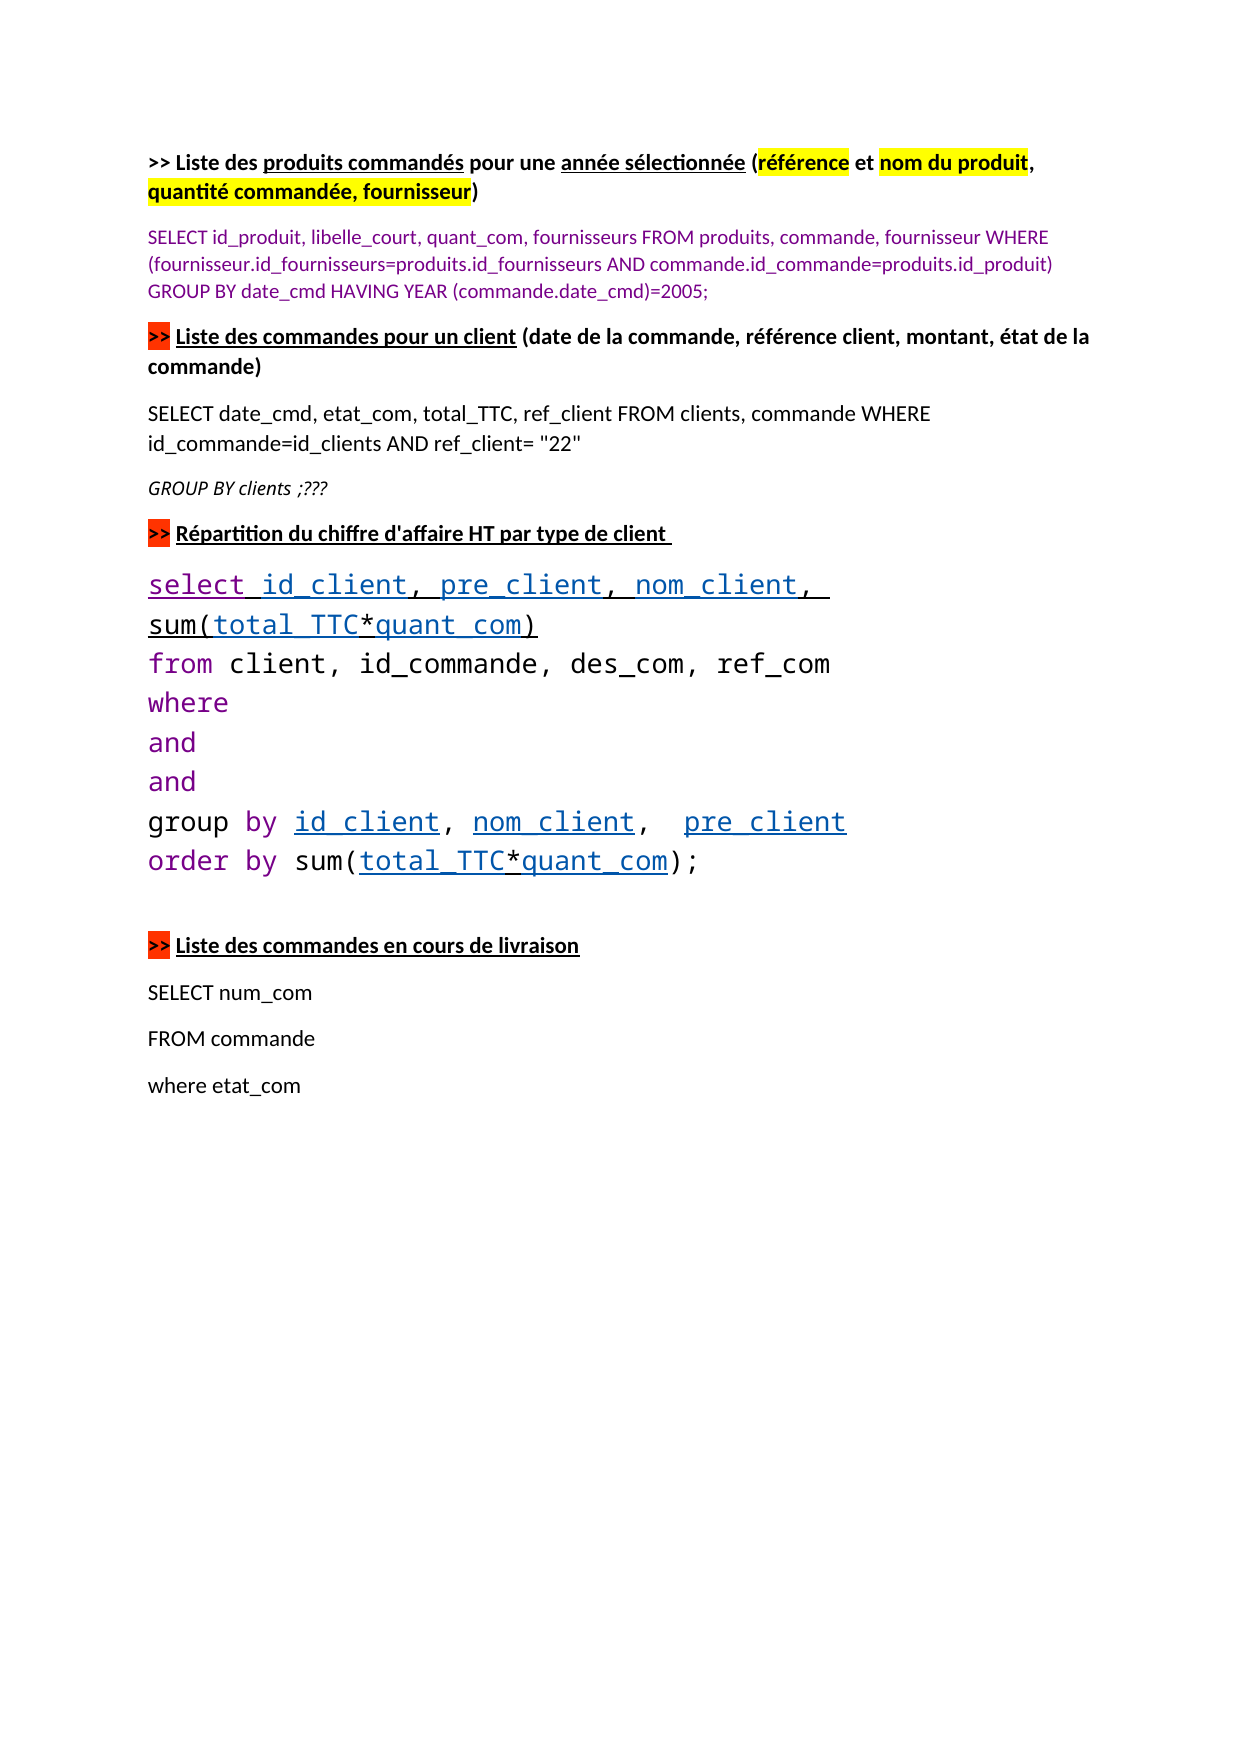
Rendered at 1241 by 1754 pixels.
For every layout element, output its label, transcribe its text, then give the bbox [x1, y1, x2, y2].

text order by sum(total_TTC*quant_com); [148, 841, 1093, 878]
text group by id_client, nom_client, pre_client [148, 802, 1093, 839]
text where [148, 684, 1093, 721]
text and [148, 763, 1093, 799]
text >> Liste des produits commandés pour une année sélectionnée (référence et nom du produit, quantité commandée, fournisseur) [148, 148, 1093, 206]
text SELECT num_com [148, 978, 1093, 1006]
text from client, id_commande, des_com, ref_com [148, 644, 1093, 681]
text and [148, 723, 1093, 760]
text where etat_com [148, 1071, 1093, 1099]
text >> Liste des commandes pour un client (date de la commande, référence client, montant, état de la commande) [148, 322, 1093, 380]
text >> Répartition du chiffre d'affaire HT par type de client [148, 519, 1093, 547]
text SELECT date_cmd, etat_com, total_TTC, ref_client FROM clients, commande WHERE id_commande=id_clients AND ref_client= "22" [148, 399, 1093, 457]
text >> Liste des commandes en cours de livraison [148, 931, 1093, 959]
text GROUP BY clients ;??? [148, 475, 1093, 501]
text FROM commande [148, 1024, 1093, 1052]
text select id_client, pre_client, nom_client, sum(total_TTC*quant_com) [148, 566, 1093, 642]
text SELECT id_produit, libelle_court, quant_com, fournisseurs FROM produits, commande, fournisseur WHERE (fournisseur.id_fournisseurs=produits.id_fournisseurs AND commande.id_commande=produits.id_produit) GROUP BY date_cmd HAVING YEAR (commande.date_cmd)=2005; [148, 224, 1093, 304]
